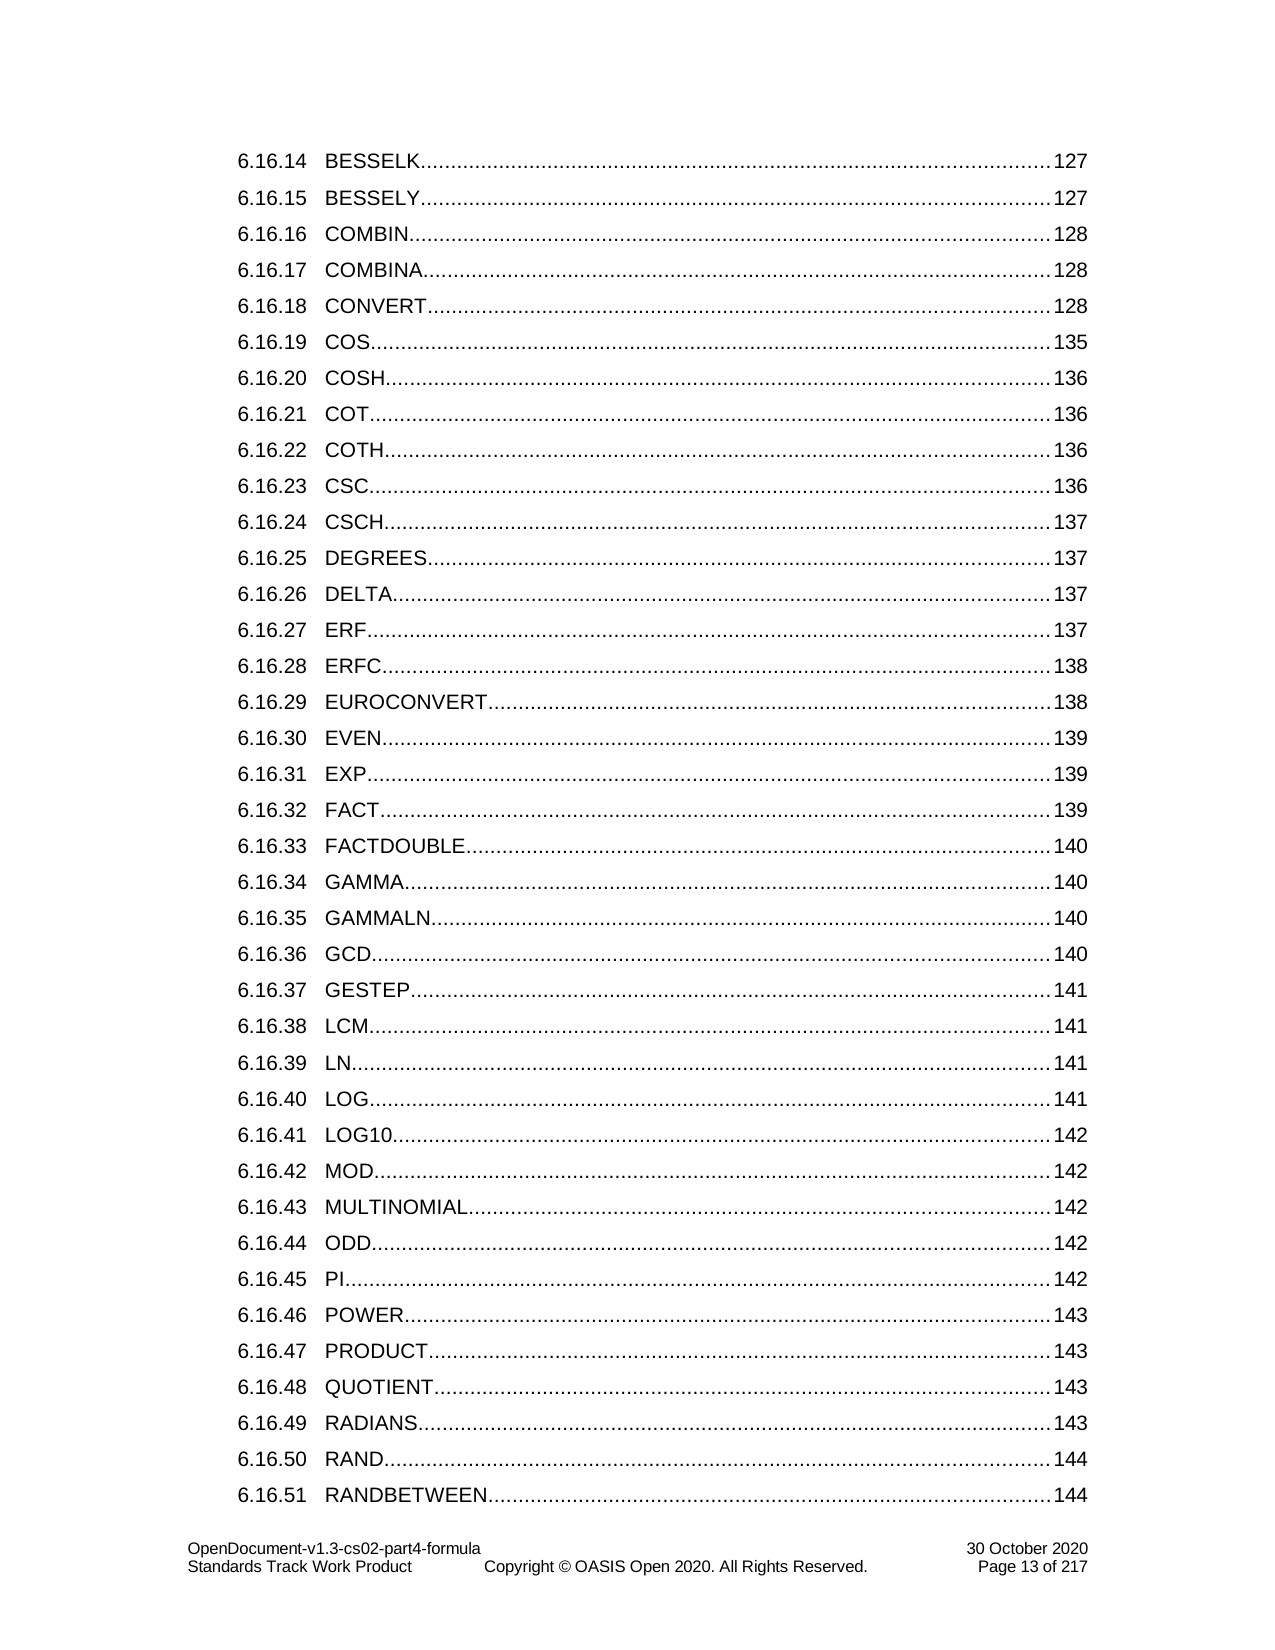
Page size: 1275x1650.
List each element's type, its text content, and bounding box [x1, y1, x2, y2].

text 6.16.51 RANDBETWEEN 144 [237, 1483, 1088, 1507]
text 6.16.16 COMBIN 128 [237, 222, 1088, 246]
text 6.16.49 RADIANS 143 [237, 1411, 1088, 1435]
text 6.16.31 EXP 139 [237, 763, 1088, 786]
text 6.16.38 LCM 141 [237, 1015, 1088, 1038]
text 6.16.43 MULTINOMIAL 142 [237, 1195, 1088, 1219]
text 6.16.33 FACTDOUBLE 140 [237, 835, 1088, 858]
text 6.16.14 BESSELK 127 [237, 150, 1088, 173]
text 6.16.22 COTH 136 [237, 438, 1088, 462]
text 6.16.20 COSH 136 [237, 366, 1088, 390]
text 6.16.23 CSC 136 [237, 474, 1088, 498]
text 6.16.35 GAMMALN 140 [237, 907, 1088, 930]
text 6.16.32 FACT 139 [237, 799, 1088, 822]
text 6.16.15 BESSELY 127 [237, 186, 1088, 209]
text 6.16.48 QUOTIENT 143 [237, 1375, 1088, 1399]
text 6.16.41 LOG10 142 [237, 1123, 1088, 1147]
text 6.16.17 COMBINA 128 [237, 258, 1088, 282]
text 6.16.45 PI 142 [237, 1267, 1088, 1291]
text 6.16.34 GAMMA 140 [237, 871, 1088, 894]
text 6.16.26 DELTA 137 [237, 582, 1088, 606]
text 6.16.19 COS 135 [237, 330, 1088, 354]
text 6.16.28 ERFC 138 [237, 654, 1088, 678]
text 6.16.39 LN 141 [237, 1051, 1088, 1074]
text 6.16.44 ODD 142 [237, 1231, 1088, 1255]
text 6.16.25 DEGREES 137 [237, 546, 1088, 570]
text 6.16.42 MOD 142 [237, 1159, 1088, 1183]
text 6.16.36 GCD 140 [237, 943, 1088, 966]
text 6.16.46 POWER 143 [237, 1303, 1088, 1327]
text 6.16.30 EVEN 139 [237, 727, 1088, 750]
text 6.16.27 ERF 137 [237, 618, 1088, 642]
text 6.16.37 GESTEP 141 [237, 979, 1088, 1002]
text 6.16.29 EUROCONVERT 138 [237, 691, 1088, 714]
text 6.16.18 CONVERT 128 [237, 294, 1088, 318]
text 6.16.40 LOG 141 [237, 1087, 1088, 1111]
text 6.16.24 CSCH 137 [237, 510, 1088, 534]
text 6.16.50 RAND 144 [237, 1447, 1088, 1471]
text 6.16.21 COT 136 [237, 402, 1088, 426]
text 6.16.47 PRODUCT 143 [237, 1339, 1088, 1363]
